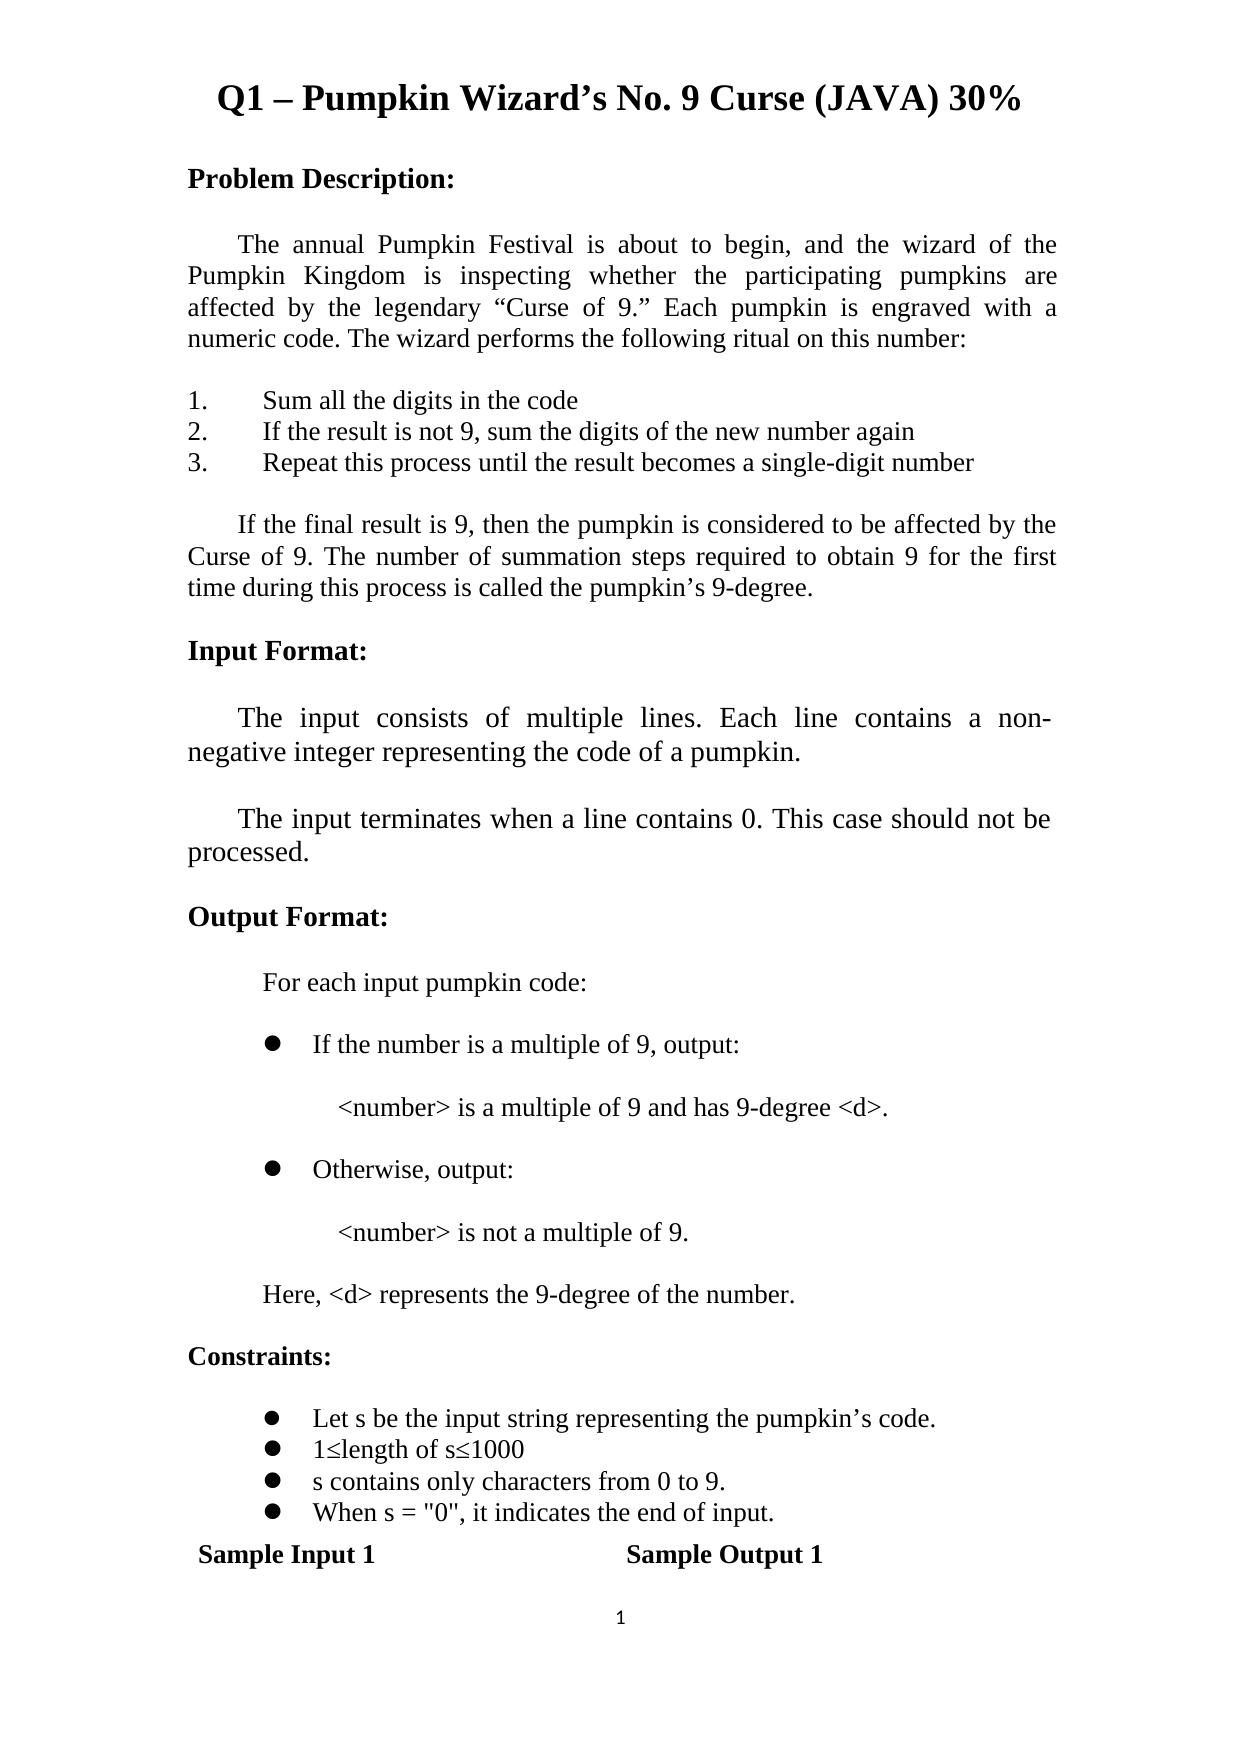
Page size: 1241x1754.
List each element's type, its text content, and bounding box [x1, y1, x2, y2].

text Constraints: [187, 1340, 1053, 1371]
list Repeat this process until the result becomes a single-digit number [187, 446, 1059, 477]
list 1≤length of s≤1000 [262, 1434, 1053, 1465]
text The input terminates when a line contains 0. This case should not be processed. [187, 801, 1053, 868]
text If the final result is 9, then the pumpkin is considered to be affected by the Curse of 9. The number of summation steps required to obtain 9 for the first time during this process is called the pumpkin’s 9-degree. [187, 509, 1059, 602]
text <number> is a multiple of 9 and has 9-degree <d>. [262, 1091, 1053, 1122]
text <number> is not a multiple of 9. [262, 1216, 1053, 1247]
text For each input pumpkin code: [187, 966, 1053, 997]
list Let s be the input string representing the pumpkin’s code. [262, 1402, 1053, 1434]
text Input Format: [187, 633, 1053, 667]
text Output Format: [187, 899, 1053, 933]
text The input consists of multiple lines. Each line contains a non-negative integer representing the code of a pumpkin. [187, 700, 1053, 767]
table_header Sample Input 1 [188, 1528, 610, 1579]
list Otherwise, output: [262, 1153, 1053, 1184]
table_header Sample Output 1 [622, 1528, 1088, 1579]
text Q1 – Pumpkin Wizard’s No. 9 Curse (JAVA) 30% [187, 75, 1053, 118]
list s contains only characters from 0 to 9. [262, 1465, 1053, 1496]
list When s = "0", it indicates the end of input. [262, 1496, 1053, 1527]
list If the number is a multiple of 9, output: [262, 1028, 1053, 1060]
text Problem Description: [187, 161, 1053, 195]
text Here, <d> represents the 9-degree of the number. [187, 1278, 1053, 1309]
list If the result is not 9, sum the digits of the new number again [187, 415, 1059, 446]
text The annual Pumpkin Festival is about to begin, and the wizard of the Pumpkin Kingdom is inspecting whether the participating pumpkins are affected by the legendary “Curse of 9.” Each pumpkin is engraved with a numeric code. The wizard performs the following ritual on this number: [187, 228, 1059, 353]
list Sum all the digits in the code [187, 384, 1059, 415]
